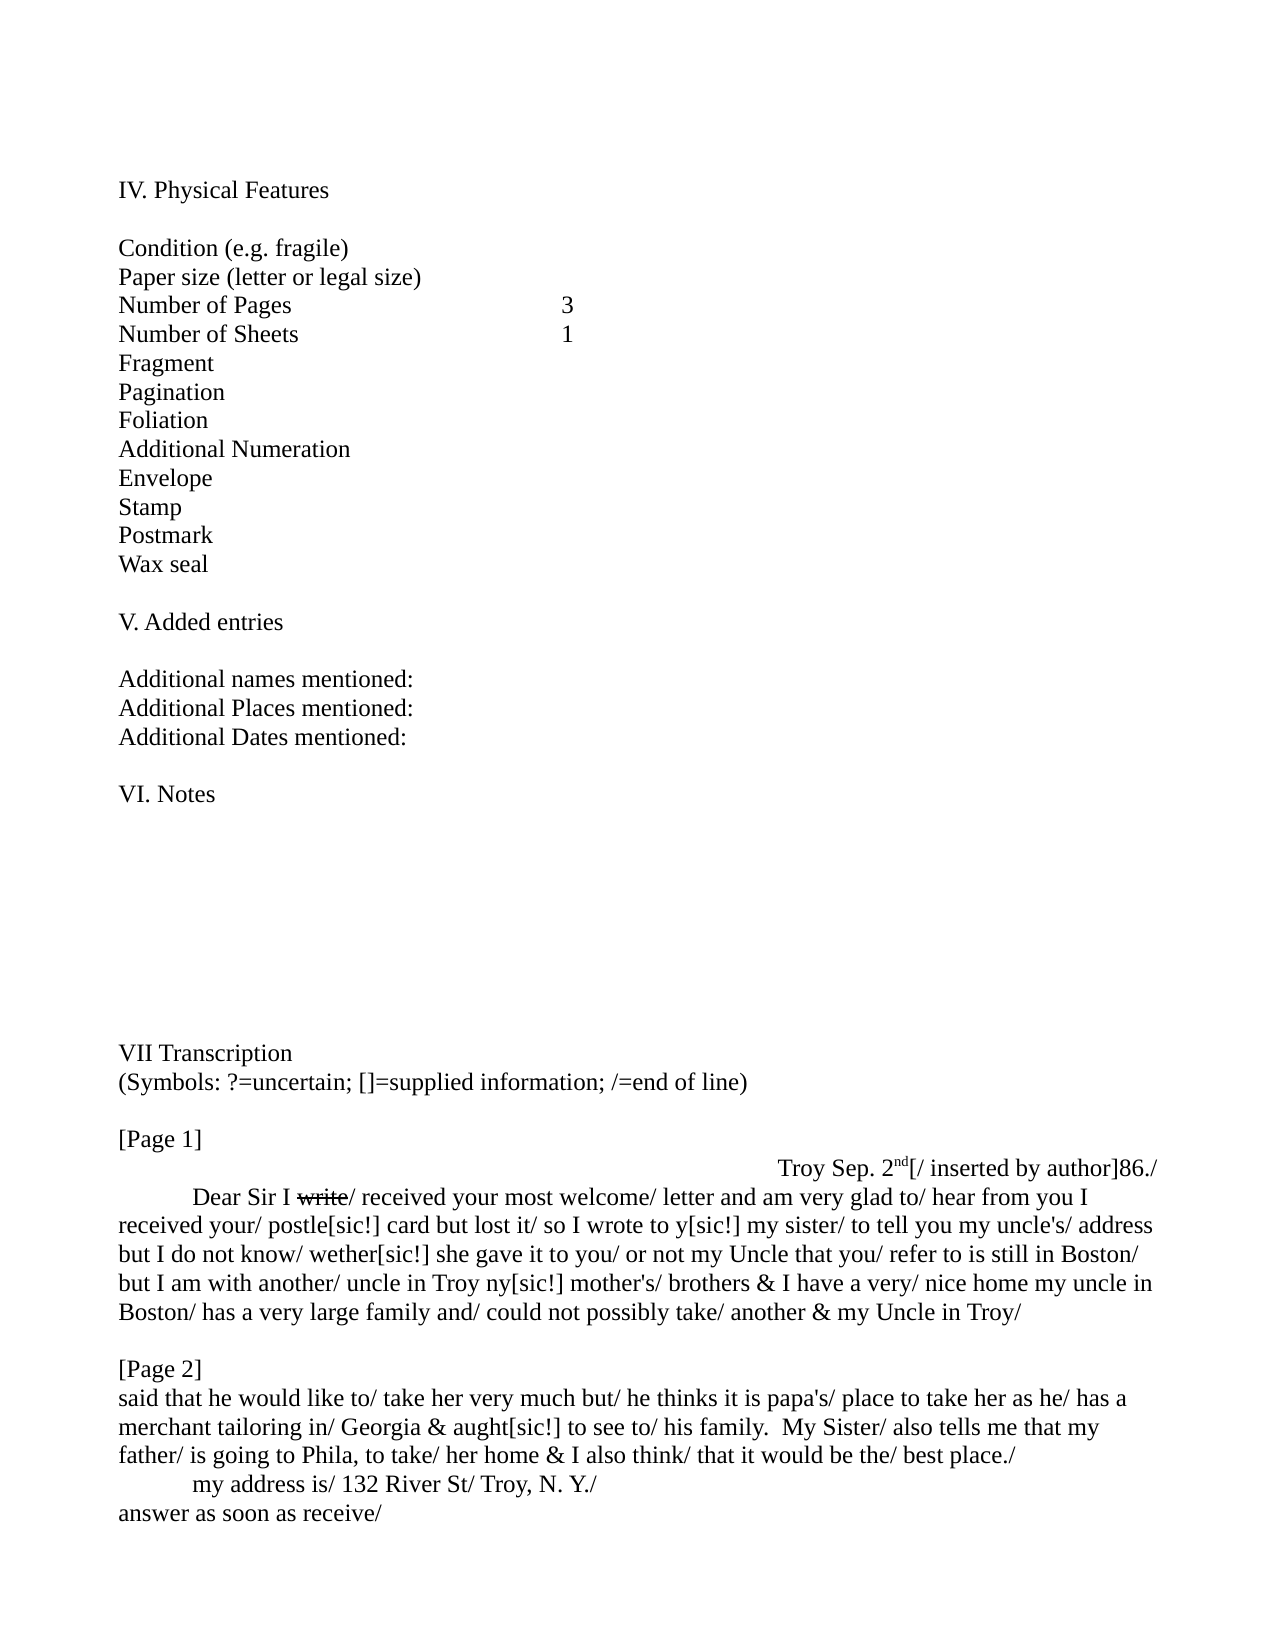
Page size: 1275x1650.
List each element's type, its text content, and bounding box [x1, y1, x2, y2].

text V. Added entries [118, 607, 1157, 636]
text Additional Numeration [118, 434, 1157, 463]
text Postma rk [118, 521, 1157, 549]
text Envelope [118, 463, 1157, 492]
text answer as soon as receive/ [118, 1498, 1157, 1527]
text (Symbols: ?=uncertain; []=supplied information; /=end of line) [118, 1067, 1157, 1096]
text Additional Dates mentioned: [118, 722, 1157, 751]
text Fragment [118, 348, 1157, 377]
text VII Transcription [118, 1038, 1157, 1067]
text Number of Pages 3 [118, 291, 1157, 319]
text Foliation [118, 406, 1157, 434]
text Stamp [118, 492, 1157, 521]
text Wax seal [118, 549, 1157, 578]
text VI. Notes [118, 779, 1157, 808]
text Troy Sep. 2nd[/ inserted by author]86./ [118, 1153, 1157, 1182]
text my address is/ 132 River St/ Troy, N. Y./ [118, 1469, 1157, 1498]
text [Page 2] [118, 1354, 1157, 1383]
text Condition (e.g. fragile) [118, 233, 1157, 262]
text Dear Sir I write/ received your most welcome/ letter and am very glad to/ hear from you I received your/ postle[sic!] card but lost it/ so I wrote to y[sic!] my sister/ to tell you my uncle's/ address but I do not know/ wether[sic!] she gave it to you/ or not my Uncle that you/ refer to is still in Boston/ but I am with another/ uncle in Troy ny[sic!] mother's/ brothers & I have a very/ nice home my uncle in Boston/ has a very large family and/ could not possibly take/ another & my Uncle in Troy/ [118, 1182, 1157, 1326]
text IV. Physical Features [118, 176, 1157, 204]
text Number of Sheets 1 [118, 319, 1157, 348]
text said that he would like to/ take her very much but/ he thinks it is papa's/ place to take her as he/ has a merchant tailoring in/ Georgia & aught[sic!] to see to/ his family. My Sister/ also tells me that my father/ is going to Phila, to take/ her home & I also think/ that it would be the/ best place./ [118, 1383, 1157, 1469]
text Paper size (letter or legal size) [118, 262, 1157, 291]
text Pagination [118, 377, 1157, 406]
text Additional names mentioned: [118, 664, 1157, 693]
text [Page 1] [118, 1124, 1157, 1153]
text Additional Places mentioned: [118, 693, 1157, 722]
